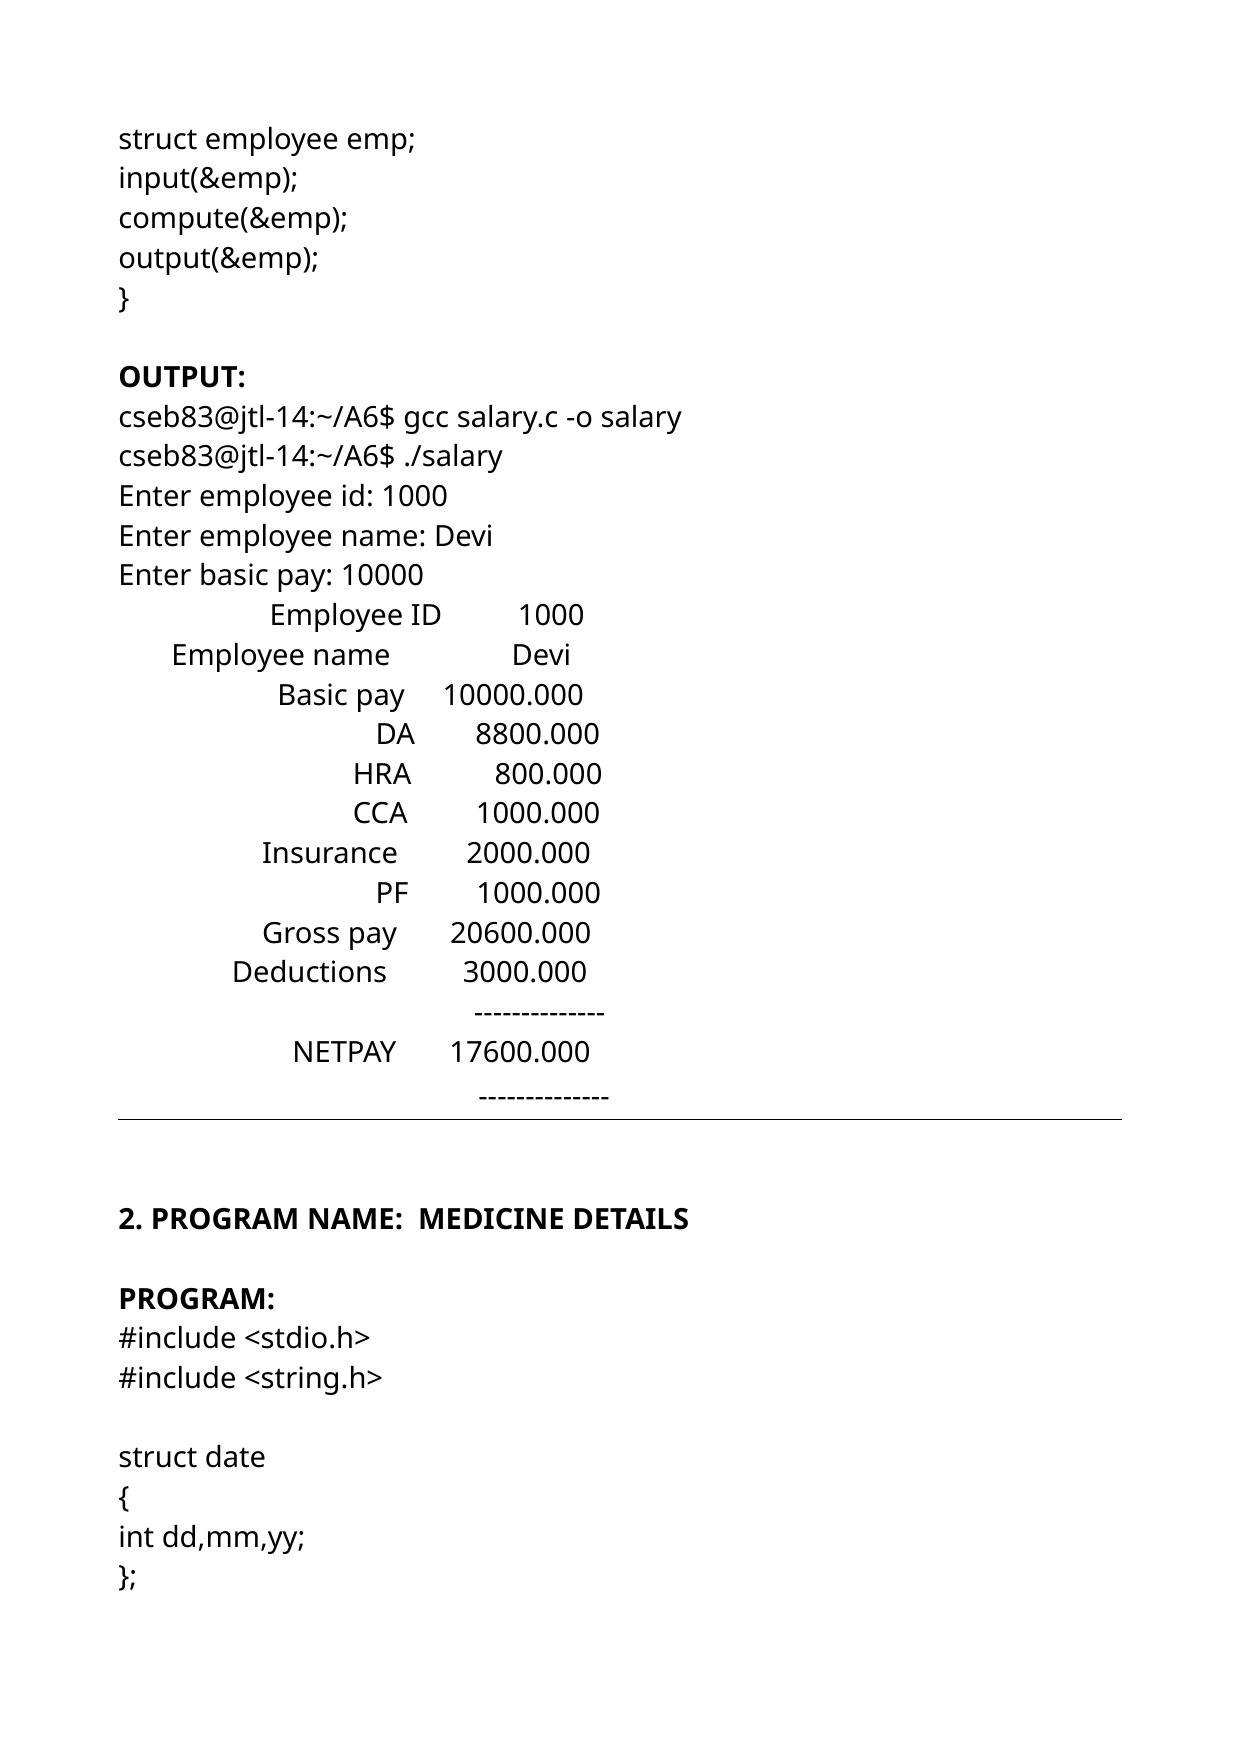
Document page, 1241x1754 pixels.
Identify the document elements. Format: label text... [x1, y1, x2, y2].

text struct date [118, 1437, 1122, 1476]
text Deductions 3000.000 [118, 952, 1122, 991]
text HRA 800.000 [118, 753, 1122, 793]
text { [118, 1476, 1122, 1516]
text Employee name Devi [118, 634, 1122, 674]
text DA 8800.000 [118, 713, 1122, 753]
text PF 1000.000 [118, 872, 1122, 912]
text CCA 1000.000 [118, 793, 1122, 832]
text NETPAY 17600.000 [118, 1031, 1122, 1071]
text 2. PROGRAM NAME: MEDICINE DETAILS [118, 1198, 1122, 1238]
text -------------- [118, 991, 1122, 1031]
text struct employee emp; [118, 118, 1122, 158]
text Employee ID 1000 [118, 594, 1122, 634]
text cseb83@jtl-14:~/A6$ ./salary [118, 436, 1122, 475]
text #include <string.h> [118, 1357, 1122, 1397]
text Gross pay 20600.000 [118, 912, 1122, 952]
text } [118, 277, 1122, 317]
text -------------- [118, 1071, 1122, 1119]
text cseb83@jtl-14:~/A6$ gcc salary.c -o salary [118, 396, 1122, 436]
text input(&emp); [118, 158, 1122, 197]
text int dd,mm,yy; [118, 1516, 1122, 1556]
text PROGRAM: [118, 1278, 1122, 1318]
text Enter basic pay: 10000 [118, 555, 1122, 594]
text OUTPUT: [118, 356, 1122, 396]
text Enter employee name: Devi [118, 515, 1122, 555]
text Enter employee id: 1000 [118, 475, 1122, 515]
text }; [118, 1556, 1122, 1595]
text compute(&emp); [118, 197, 1122, 237]
text output(&emp); [118, 237, 1122, 277]
text Basic pay 10000.000 [118, 674, 1122, 713]
text #include <stdio.h> [118, 1318, 1122, 1357]
text Insurance 2000.000 [118, 832, 1122, 872]
